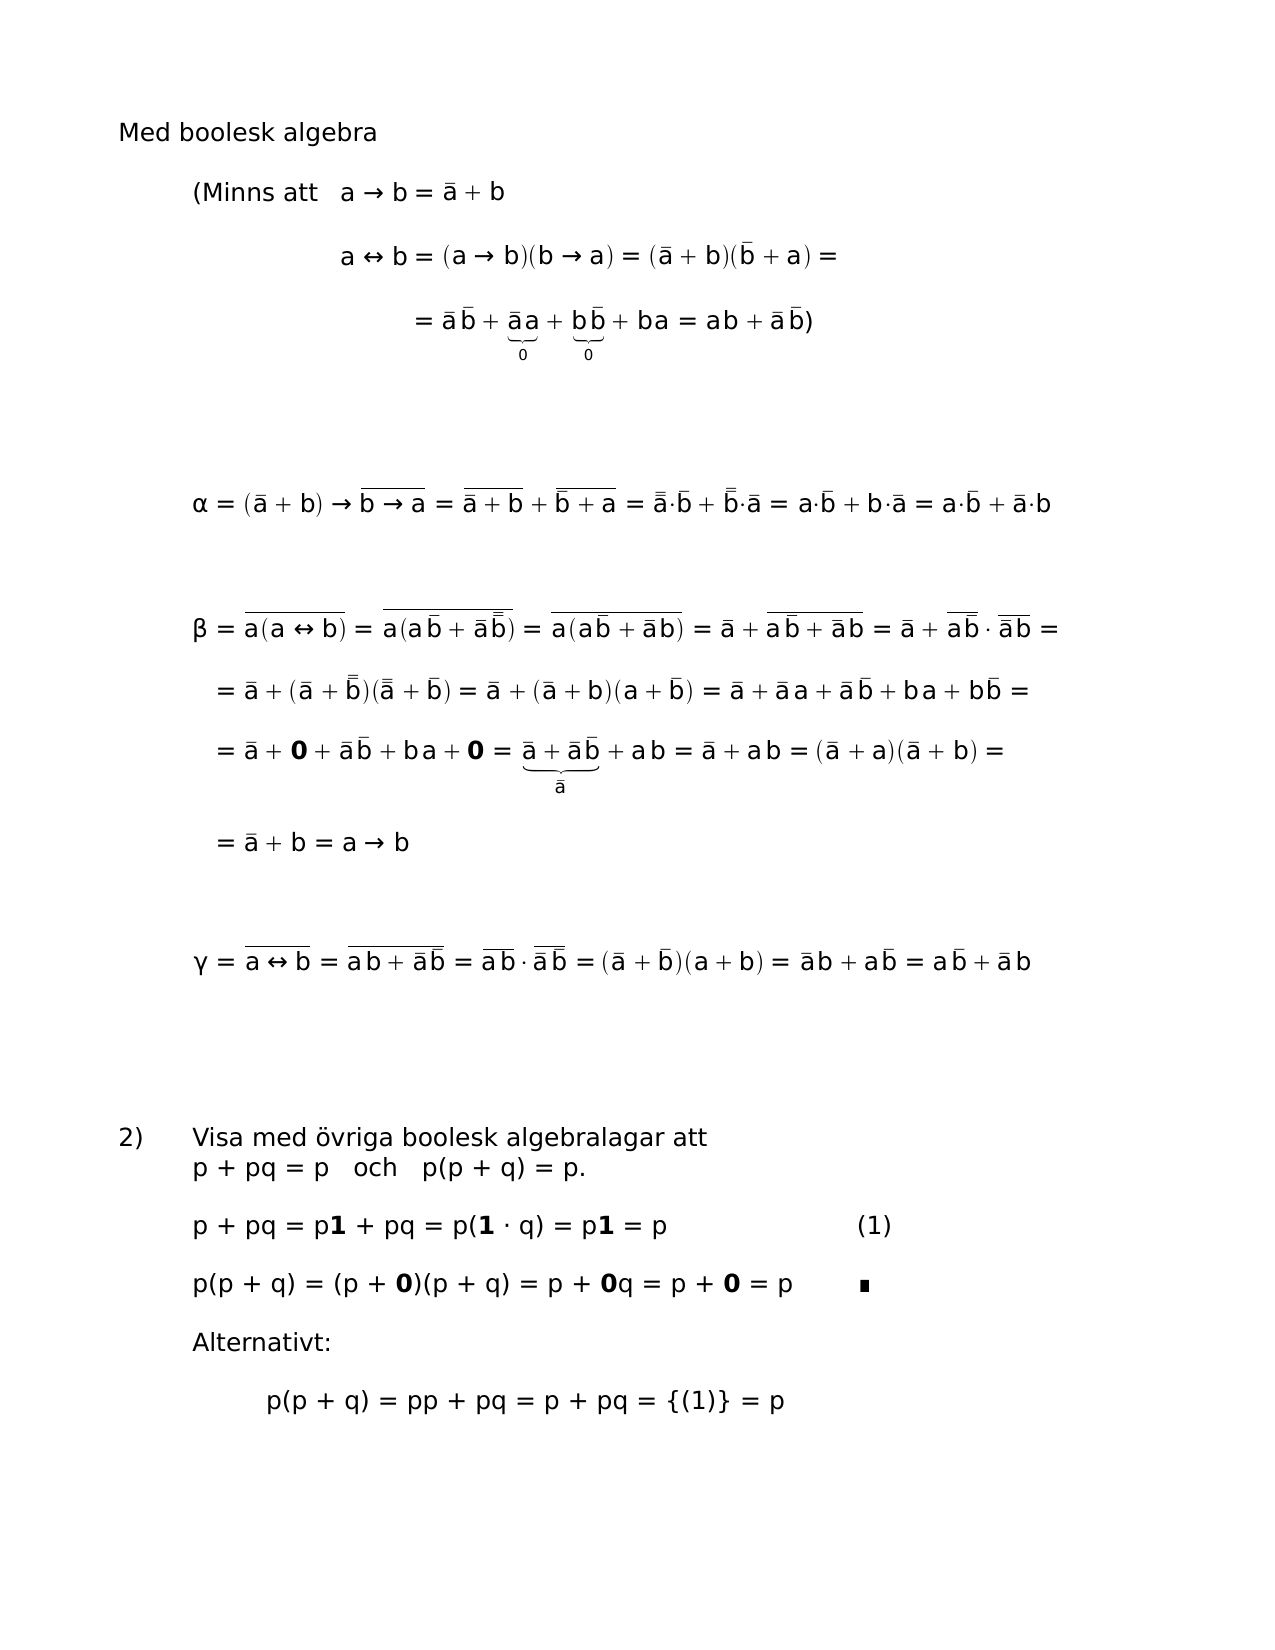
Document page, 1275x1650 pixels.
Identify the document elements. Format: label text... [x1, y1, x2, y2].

text p + pq = p och p(p + q) = p. [118, 1153, 1157, 1182]
text Med boolesk algebra [118, 118, 1157, 147]
text a ↔ b = [118, 241, 1157, 277]
text p(p + q) = pp + pq = p + pq = {(1)} = p [118, 1386, 1157, 1415]
text Alternativt: [118, 1328, 1157, 1357]
text (Minns att a → b = [118, 176, 1157, 211]
text p + pq = p1 + pq = p(1 ⋅ q) = p1 = p (1) [118, 1211, 1157, 1240]
text p(p + q) = (p + 0)(p + q) = p + 0q = p + 0 = p ∎ [118, 1269, 1157, 1298]
text ) [118, 306, 1157, 370]
text 2) Visa med övriga boolesk algebralagar att [118, 1123, 1157, 1153]
